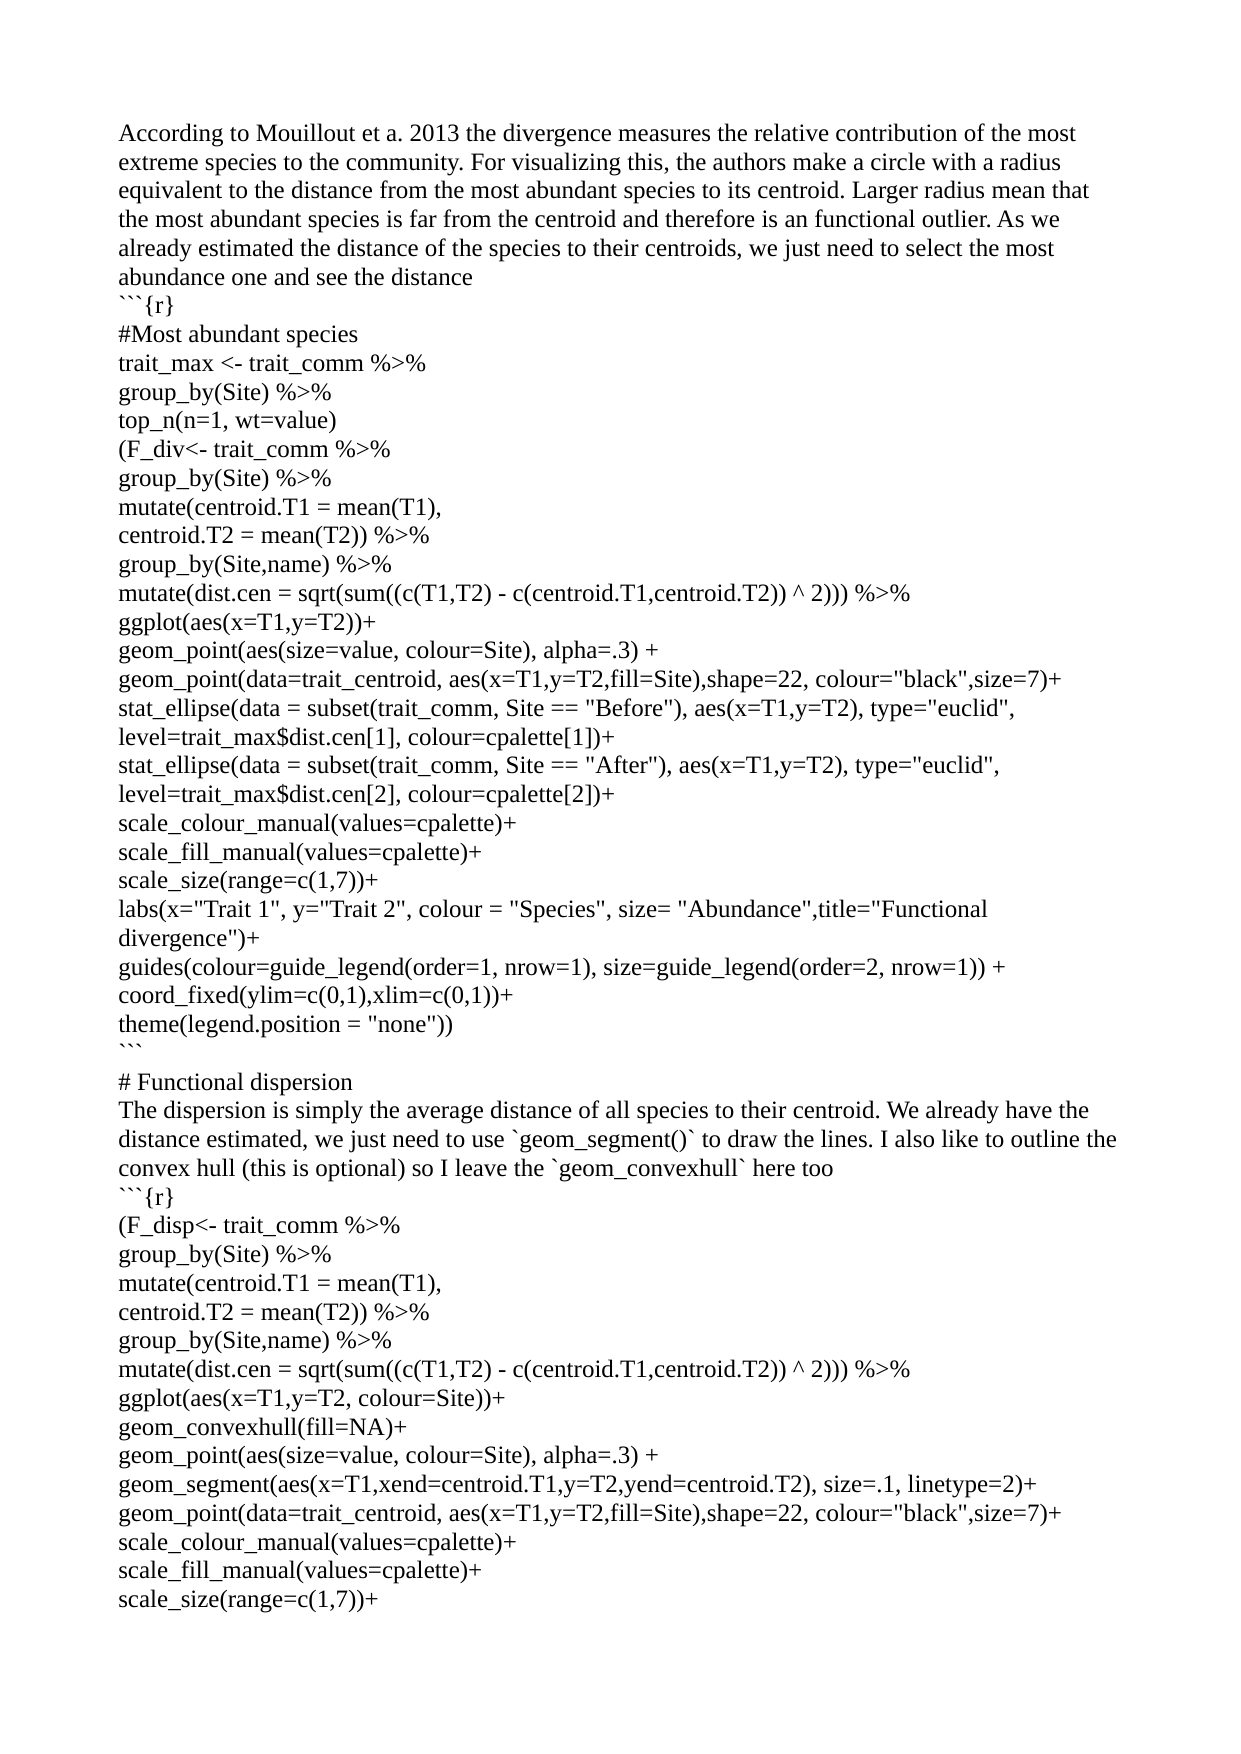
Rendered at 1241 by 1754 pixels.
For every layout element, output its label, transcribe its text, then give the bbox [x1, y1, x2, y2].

text (F_disp<- trait_comm %>% [118, 1211, 1122, 1239]
text group_by(Site,name) %>% [118, 549, 1122, 578]
text ``` [118, 1038, 1122, 1067]
text centroid.T2 = mean(T2)) %>% [118, 521, 1122, 549]
text # Functional dispersion [118, 1067, 1122, 1096]
text scale_size(range=c(1,7))+ [118, 866, 1122, 894]
text mutate(dist.cen = sqrt(sum((c(T1,T2) - c(centroid.T1,centroid.T2)) ^ 2))) %>% [118, 578, 1122, 607]
text trait_max <- trait_comm %>% [118, 348, 1122, 377]
text centroid.T2 = mean(T2)) %>% [118, 1297, 1122, 1326]
text The dispersion is simply the average distance of all species to their centroid. We already have the distance estimated, we just need to use `geom_segment()` to draw the lines. I also like to outline the convex hull (this is optional) so I leave the `geom_convexhull` here too [118, 1096, 1122, 1182]
text geom_point(data=trait_centroid, aes(x=T1,y=T2,fill=Site),shape=22, colour="black",size=7)+ [118, 1498, 1122, 1527]
text scale_colour_manual(values=cpalette)+ [118, 808, 1122, 837]
text ```{r} [118, 1182, 1122, 1211]
text geom_point(data=trait_centroid, aes(x=T1,y=T2,fill=Site),shape=22, colour="black",size=7)+ [118, 664, 1122, 693]
text geom_point(aes(size=value, colour=Site), alpha=.3) + [118, 636, 1122, 664]
text ggplot(aes(x=T1,y=T2))+ [118, 607, 1122, 636]
text #Most abundant species [118, 319, 1122, 348]
text labs(x="Trait 1", y="Trait 2", colour = "Species", size= "Abundance",title="Functional divergence")+ [118, 894, 1122, 952]
text ggplot(aes(x=T1,y=T2, colour=Site))+ [118, 1383, 1122, 1412]
text geom_convexhull(fill=NA)+ [118, 1412, 1122, 1441]
text stat_ellipse(data = subset(trait_comm, Site == "After"), aes(x=T1,y=T2), type="euclid", level=trait_max$dist.cen[2], colour=cpalette[2])+ [118, 751, 1122, 808]
text scale_size(range=c(1,7))+ [118, 1584, 1122, 1613]
text ```{r} [118, 291, 1122, 319]
text mutate(centroid.T1 = mean(T1), [118, 1268, 1122, 1297]
text scale_colour_manual(values=cpalette)+ [118, 1527, 1122, 1556]
text guides(colour=guide_legend(order=1, nrow=1), size=guide_legend(order=2, nrow=1)) + [118, 952, 1122, 981]
text stat_ellipse(data = subset(trait_comm, Site == "Before"), aes(x=T1,y=T2), type="euclid", level=trait_max$dist.cen[1], colour=cpalette[1])+ [118, 693, 1122, 751]
text group_by(Site) %>% [118, 377, 1122, 406]
text mutate(dist.cen = sqrt(sum((c(T1,T2) - c(centroid.T1,centroid.T2)) ^ 2))) %>% [118, 1354, 1122, 1383]
text (F_div<- trait_comm %>% [118, 434, 1122, 463]
text geom_segment(aes(x=T1,xend=centroid.T1,y=T2,yend=centroid.T2), size=.1, linetype=2)+ [118, 1469, 1122, 1498]
text mutate(centroid.T1 = mean(T1), [118, 492, 1122, 521]
text geom_point(aes(size=value, colour=Site), alpha=.3) + [118, 1441, 1122, 1469]
text group_by(Site,name) %>% [118, 1326, 1122, 1354]
text group_by(Site) %>% [118, 463, 1122, 492]
text theme(legend.position = "none")) [118, 1009, 1122, 1038]
text coord_fixed(ylim=c(0,1),xlim=c(0,1))+ [118, 981, 1122, 1009]
text scale_fill_manual(values=cpalette)+ [118, 1556, 1122, 1584]
text group_by(Site) %>% [118, 1239, 1122, 1268]
text scale_fill_manual(values=cpalette)+ [118, 837, 1122, 866]
text top_n(n=1, wt=value) [118, 406, 1122, 434]
text According to Mouillout et a. 2013 the divergence measures the relative contribution of the most extreme species to the community. For visualizing this, the authors make a circle with a radius equivalent to the distance from the most abundant species to its centroid. Larger radius mean that the most abundant species is far from the centroid and therefore is an functional outlier. As we already estimated the distance of the species to their centroids, we just need to select the most abundance one and see the distance [118, 118, 1122, 291]
